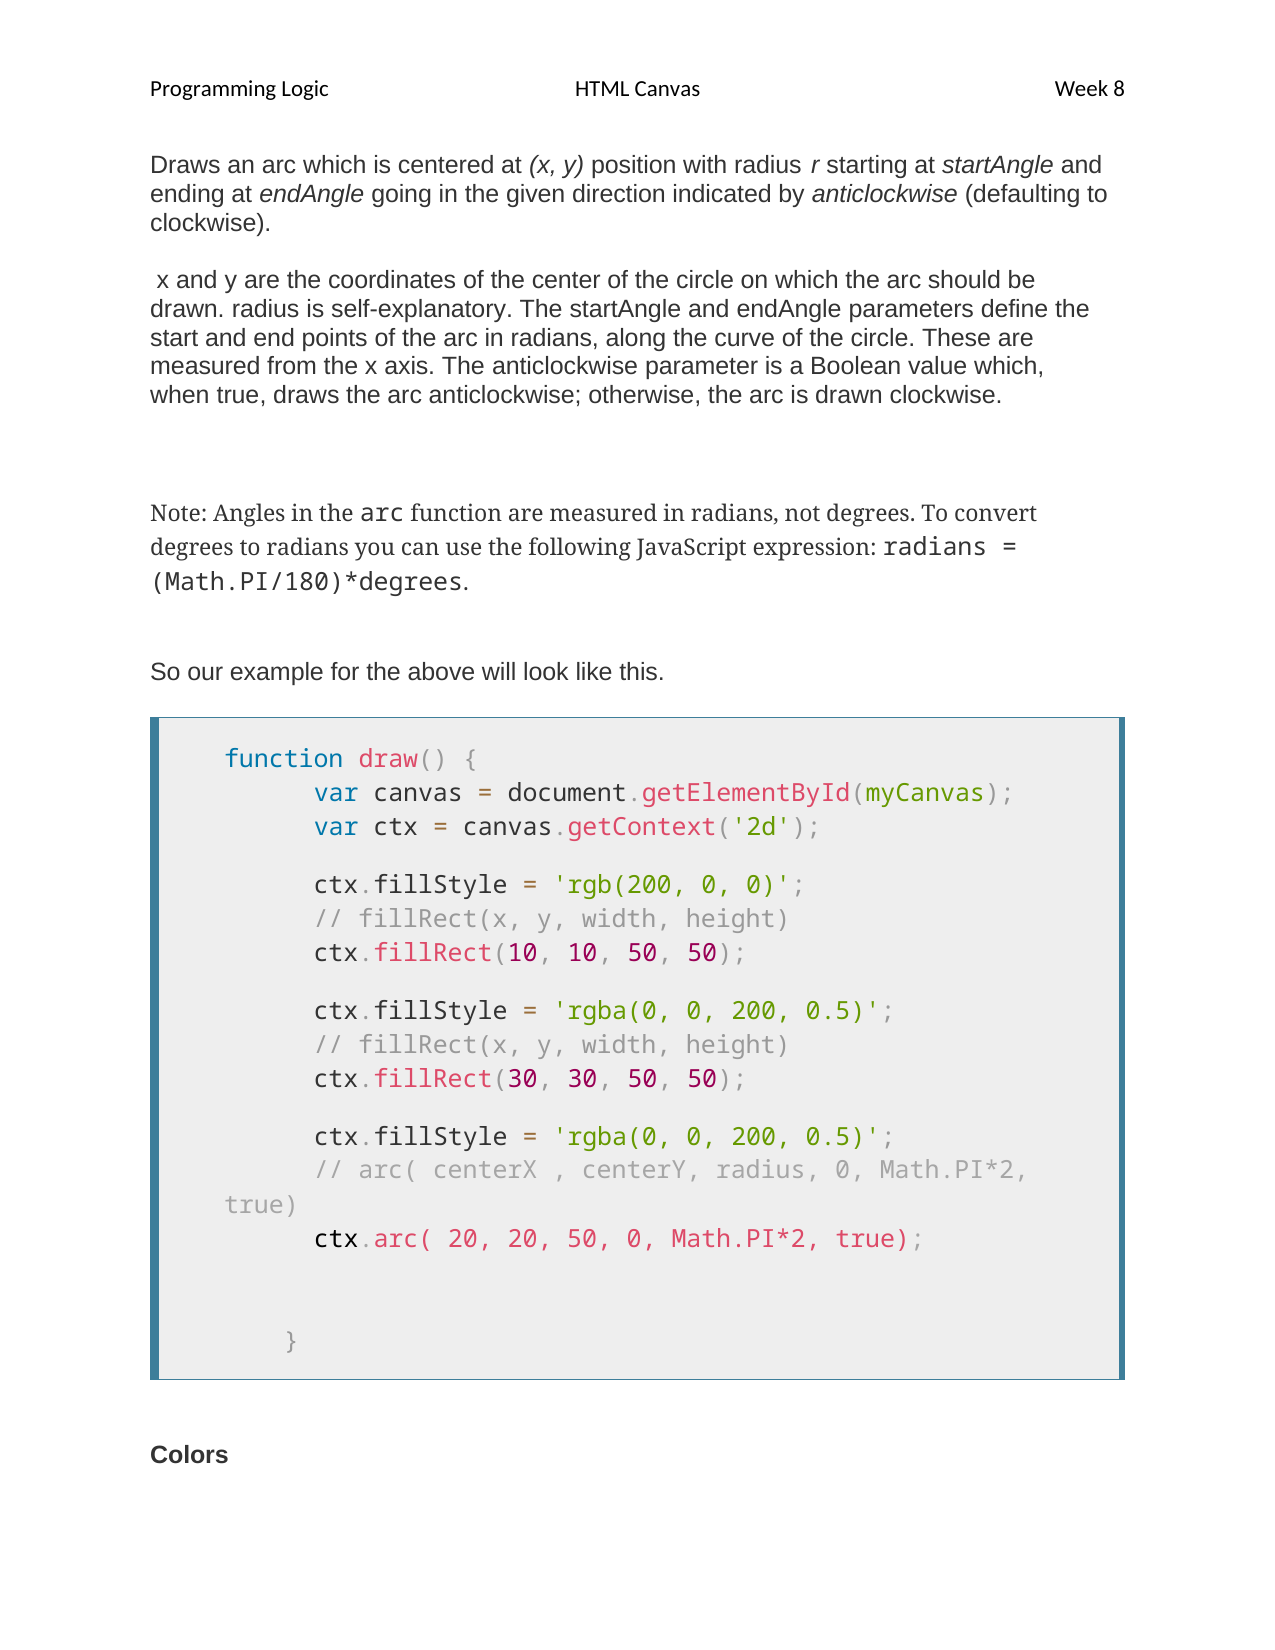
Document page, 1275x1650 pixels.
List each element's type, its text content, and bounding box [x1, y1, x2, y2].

text ctx.fillStyle = 'rgba(0, 0, 200, 0.5)'; [159, 969, 1119, 1003]
text Colors [150, 1440, 1125, 1469]
text Note: Angles in the arc function are measured in radians, not degrees. To convert degrees to radians you can use the following JavaScript expression: radians = (Math.PI/180)*degrees. [150, 495, 1125, 597]
text } [159, 1299, 1119, 1379]
text ctx.fillStyle = 'rgb(200, 0, 0)'; [159, 843, 1119, 877]
text x and y are the coordinates of the center of the circle on which the arc should be drawn. radius is self-explanatory. The startAngle and endAngle parameters define the start and end points of the arc in radians, along the curve of the circle. These are measured from the x axis. The anticlockwise parameter is a Boolean value which, when true, draws the arc anticlockwise; otherwise, the arc is drawn clockwise. [150, 265, 1125, 409]
text function draw() { [159, 718, 1119, 751]
text // fillRect(x, y, width, height) [159, 877, 1119, 911]
text var ctx = canvas.getContext('2d'); [159, 785, 1119, 819]
text ctx.fillStyle = 'rgba(0, 0, 200, 0.5)'; [159, 1095, 1119, 1129]
text ctx.fillRect(10, 10, 50, 50); [159, 911, 1119, 945]
text var canvas = document.getElementById(myCanvas); [159, 751, 1119, 785]
text So our example for the above will look like this. [150, 657, 1125, 686]
text Draws an arc which is centered at (x, y) position with radius r starting at startAngle and ending at endAngle going in the given direction indicated by anticlockwise (defaulting to clockwise). [150, 150, 1125, 236]
text // fillRect(x, y, width, height) [159, 1003, 1119, 1037]
text ctx.fillRect(30, 30, 50, 50); [159, 1037, 1119, 1071]
text // arc( centerX , centerY, radius, 0, Math.PI*2, true) [159, 1129, 1119, 1197]
text ctx.arc( 20, 20, 50, 0, Math.PI*2, true); [159, 1197, 1119, 1231]
